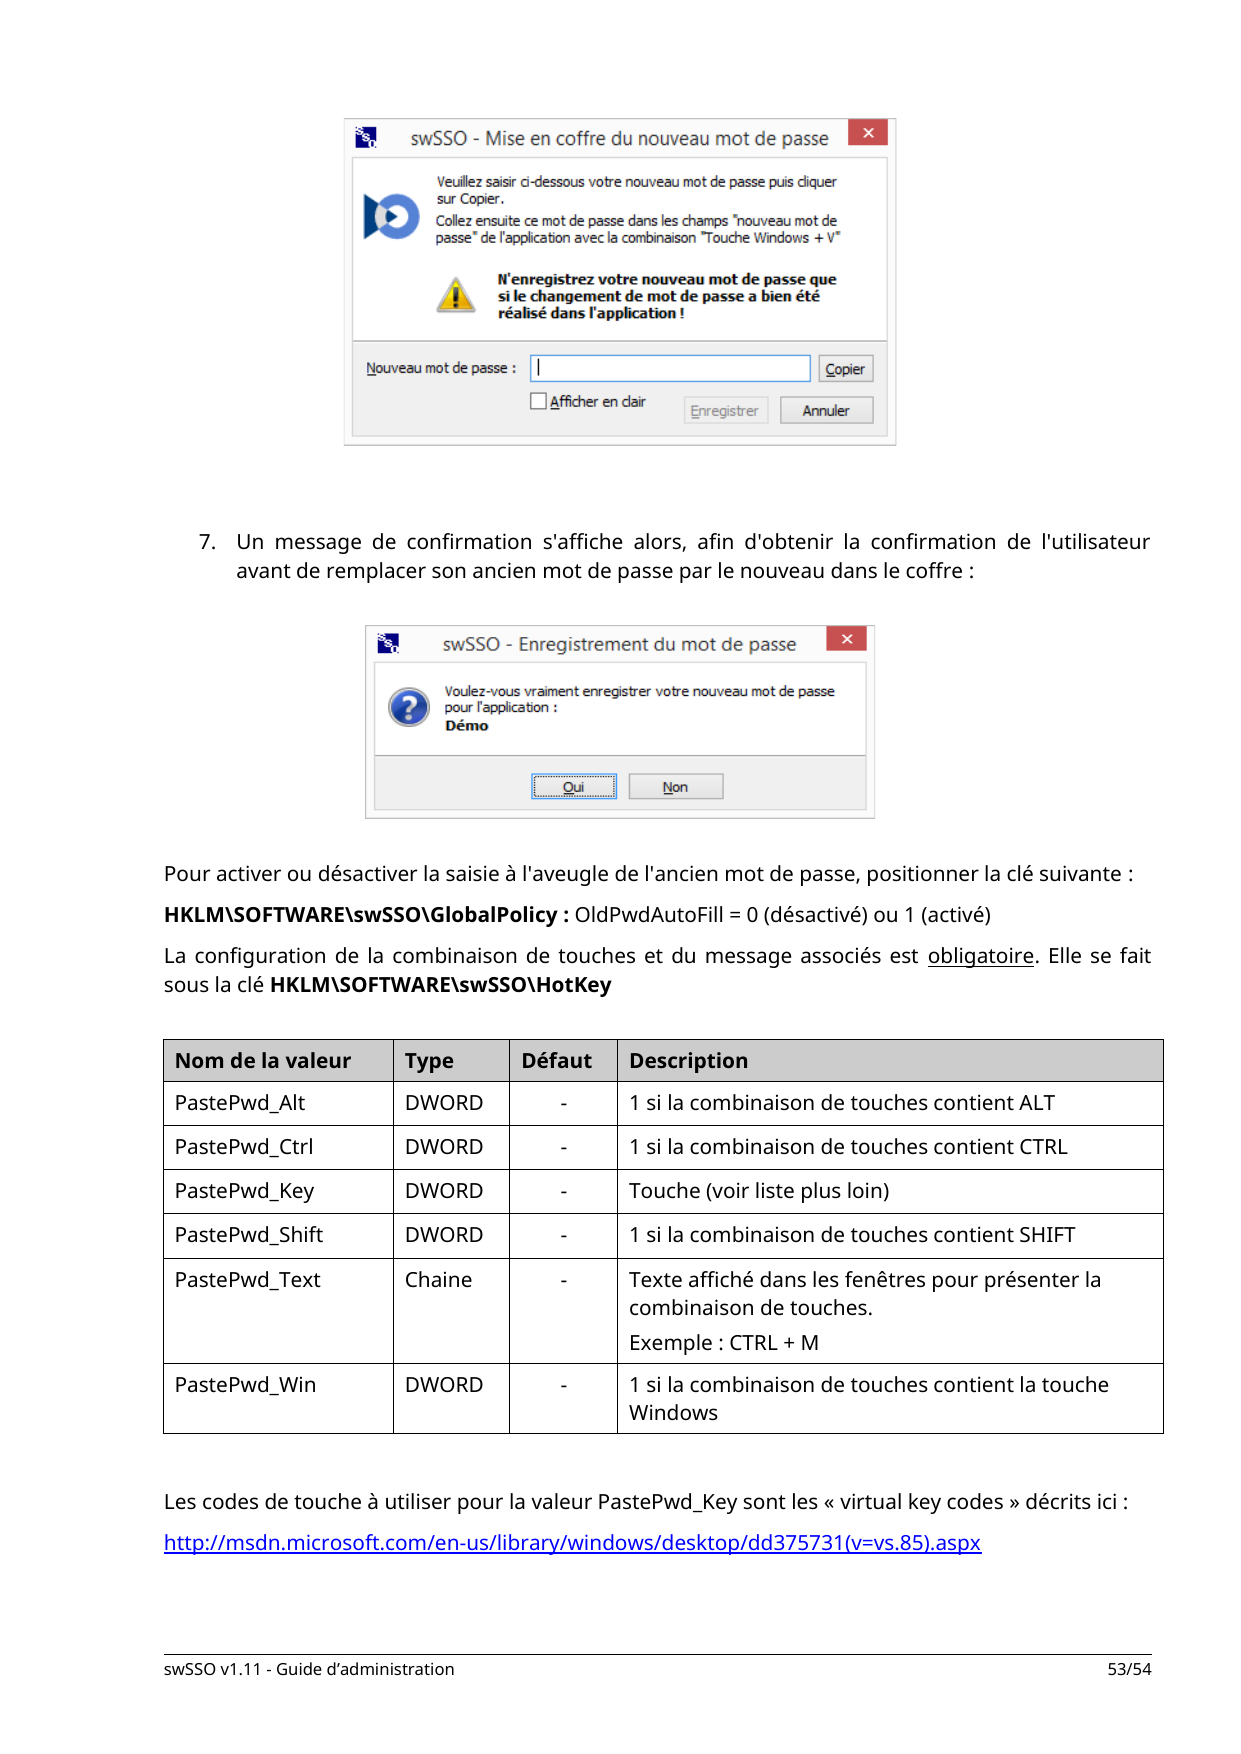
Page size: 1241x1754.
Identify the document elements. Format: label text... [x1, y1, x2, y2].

table_cell PastePwd_Text [164, 1259, 393, 1362]
table_header Type [394, 1040, 509, 1081]
table_cell - [510, 1082, 617, 1125]
picture [365, 625, 876, 819]
table_cell 1 si la combinaison de touches contient CTRL [618, 1126, 1163, 1169]
text http://msdn.microsoft.com/en-us/library/windows/desktop/dd375731(v=vs.85).aspx [164, 1528, 1152, 1557]
table_header Description [618, 1040, 1163, 1081]
table_cell - [510, 1214, 617, 1257]
table_cell 1 si la combinaison de touches contient SHIFT [618, 1214, 1163, 1257]
table_cell PastePwd_Ctrl [164, 1126, 393, 1169]
table_header Défaut [510, 1040, 617, 1081]
table_cell - [510, 1259, 617, 1362]
text La configuration de la combinaison de touches et du message associés est obligatoire. Elle se fait sous la clé HKLM\SOFTWARE\swSSO\HotKey [164, 941, 1152, 998]
table_cell PastePwd_Key [164, 1170, 393, 1213]
table_cell 1 si la combinaison de touches contient ALT [618, 1082, 1163, 1125]
table_cell DWORD [394, 1170, 509, 1213]
table_cell Chaine [394, 1259, 509, 1362]
table_cell PastePwd_Win [164, 1364, 393, 1433]
table_cell - [510, 1170, 617, 1213]
table_cell - [510, 1126, 617, 1169]
table_cell PastePwd_Alt [164, 1082, 393, 1125]
table_cell Touche (voir liste plus loin) [618, 1170, 1163, 1213]
text Pour activer ou désactiver la saisie à l'aveugle de l'ancien mot de passe, positionner la clé suivante : [164, 859, 1152, 888]
table_cell DWORD [394, 1082, 509, 1125]
table_cell PastePwd_Shift [164, 1214, 393, 1257]
table_header Nom de la valeur [164, 1040, 393, 1081]
list Un message de confirmation s'affiche alors, afin d'obtenir la confirmation de l'utilisateur avant de remplacer son ancien mot de passe par le nouveau dans le coffre : [199, 527, 1152, 584]
table_cell DWORD [394, 1364, 509, 1433]
text HKLM\SOFTWARE\swSSO\GlobalPolicy : OldPwdAutoFill = 0 (désactivé) ou 1 (activé) [164, 900, 1152, 929]
picture [343, 118, 897, 446]
table_cell DWORD [394, 1126, 509, 1169]
text Les codes de touche à utiliser pour la valeur PastePwd_Key sont les « virtual key codes » décrits ici : [164, 1487, 1152, 1516]
table_cell DWORD [394, 1214, 509, 1257]
table_cell Texte affiché dans les fenêtres pour présenter la combinaison de touches. Exemple : CTRL + M [618, 1259, 1163, 1362]
table_cell - [510, 1364, 617, 1433]
table_cell 1 si la combinaison de touches contient la touche Windows [618, 1364, 1163, 1433]
